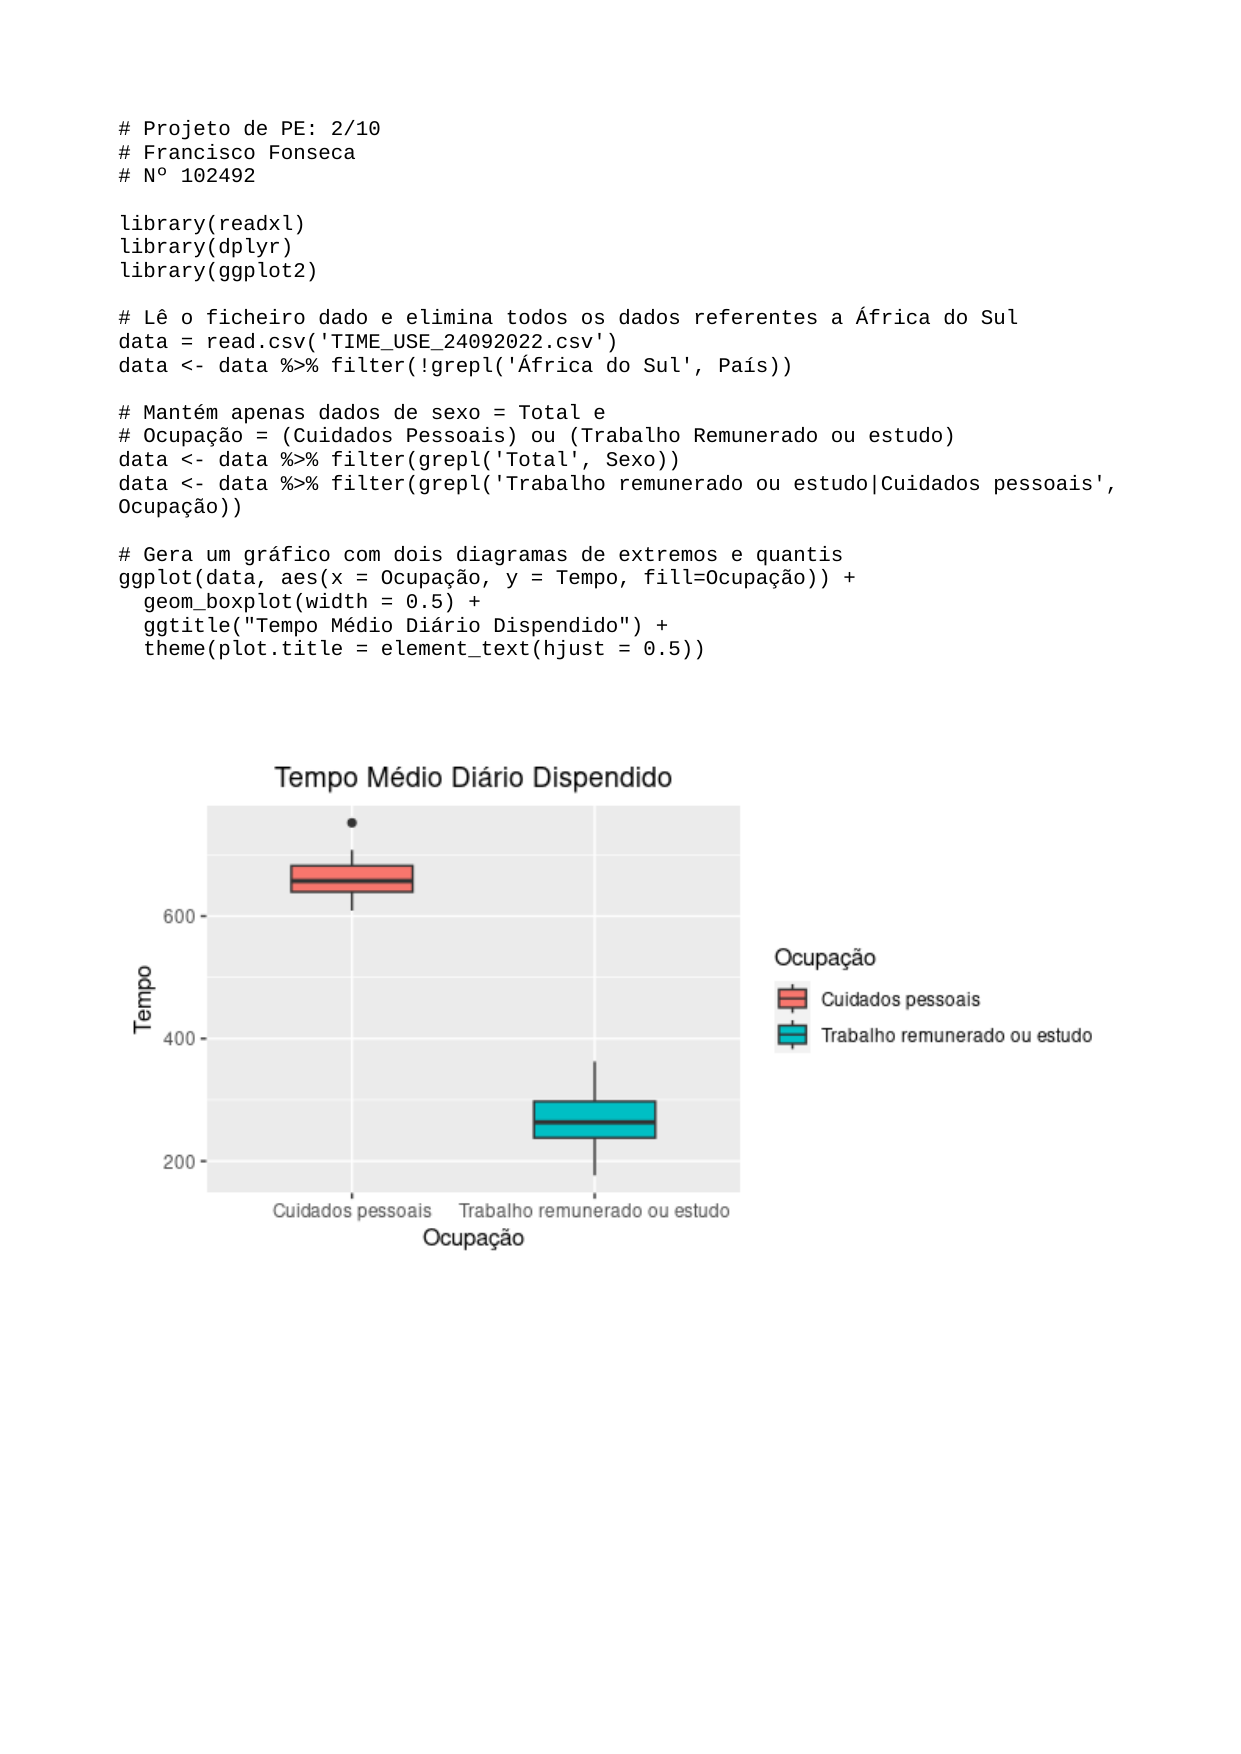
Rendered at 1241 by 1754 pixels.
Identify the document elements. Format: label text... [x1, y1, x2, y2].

picture [123, 756, 1117, 1263]
text data = read.csv('TIME_USE_24092022.csv') [118, 331, 1122, 354]
text data <- data %>% filter(grepl('Total', Sexo)) [118, 449, 1122, 473]
text # Gera um gráfico com dois diagramas de extremos e quantis [118, 544, 1122, 567]
text # Projeto de PE: 2/10 [118, 118, 1122, 142]
text # Mantém apenas dados de sexo = Total e [118, 402, 1122, 426]
text theme(plot.title = element_text(hjust = 0.5)) [118, 638, 1122, 662]
text ggplot(data, aes(x = Ocupação, y = Tempo, fill=Ocupação)) + [118, 567, 1122, 591]
text library(dplyr) [118, 236, 1122, 260]
text ggtitle("Tempo Médio Diário Dispendido") + [118, 615, 1122, 638]
text data <- data %>% filter(!grepl('África do Sul', País)) [118, 354, 1122, 378]
text library(ggplot2) [118, 260, 1122, 284]
text # Francisco Fonseca [118, 142, 1122, 165]
text # Ocupação = (Cuidados Pessoais) ou (Trabalho Remunerado ou estudo) [118, 426, 1122, 449]
text # Lê o ficheiro dado e elimina todos os dados referentes a África do Sul [118, 307, 1122, 331]
text geom_boxplot(width = 0.5) + [118, 591, 1122, 615]
text library(readxl) [118, 213, 1122, 236]
text data <- data %>% filter(grepl('Trabalho remunerado ou estudo|Cuidados pessoais', Ocupação)) [118, 473, 1122, 520]
text # Nº 102492 [118, 165, 1122, 189]
